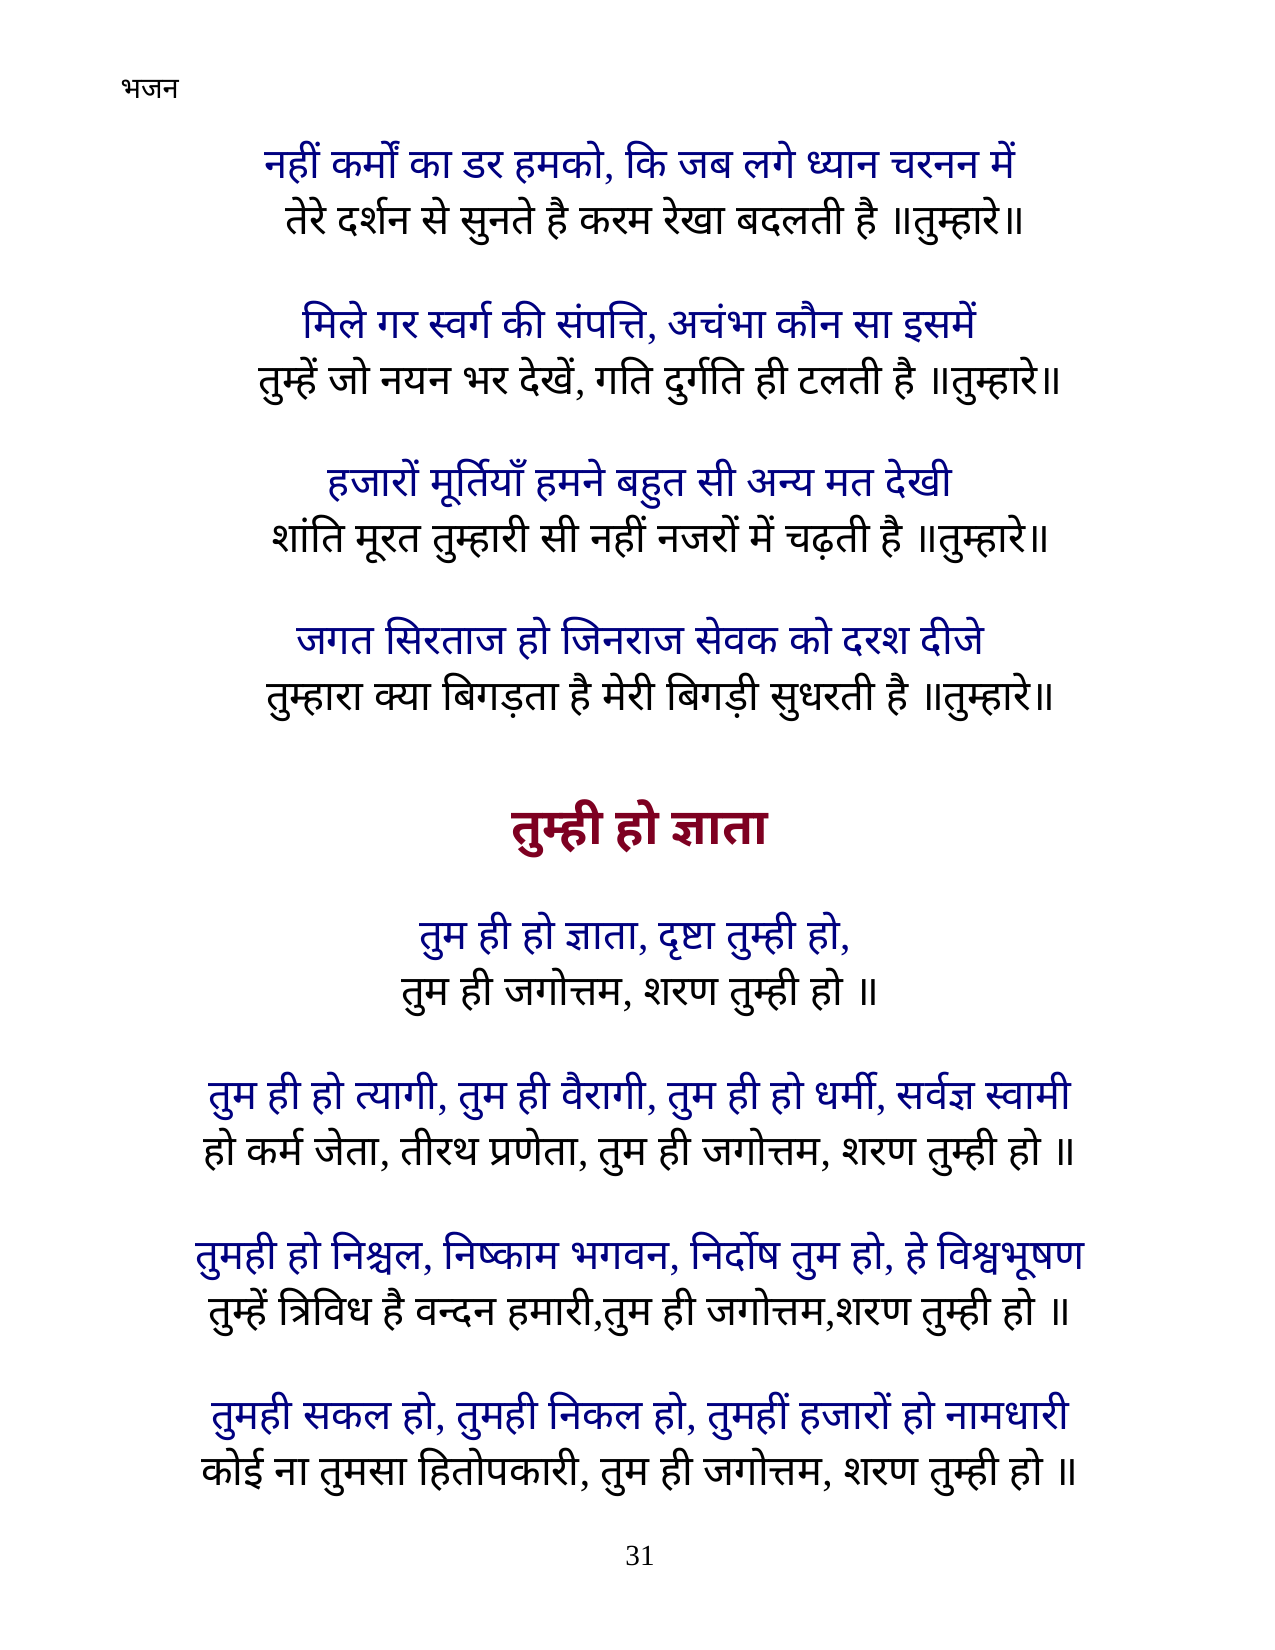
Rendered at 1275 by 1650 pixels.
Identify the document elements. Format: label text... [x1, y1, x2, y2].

text तुम्हें त्रिविध है वन्दन हमारी,तुम ही जगोत्तम,शरण तुम्ही हो ॥ [83, 1287, 1196, 1343]
text कोई ना तुमसा हितोपकारी, तुम ही जगोत्तम, शरण तुम्ही हो ॥ [83, 1447, 1196, 1503]
text तुम ही हो ज्ञाता, दृष्टा तुम्ही हो, [83, 911, 1196, 967]
text हजारों मूर्तियाँ हमने बहुत सी अन्य मत देखी [83, 459, 1196, 513]
text मिले गर स्वर्ग की संपत्ति, अचंभा कौन सा इसमें [83, 299, 1196, 355]
text जगत सिरताज हो जिनराज सेवक को दरश दीजे [83, 617, 1196, 672]
text तुम्हारा क्या बिगड़ता है मेरी बिगड़ी सुधरती है ॥तुम्हारे॥ [83, 672, 1196, 728]
text तुम ही जगोत्तम, शरण तुम्ही हो ॥ [83, 967, 1196, 1023]
text नहीं कर्मों का डर हमको, कि जब लगे ध्यान चरनन में [83, 139, 1196, 195]
text तुम ही हो त्यागी, तुम ही वैरागी, तुम ही हो धर्मी, सर्वज्ञ स्वामी [83, 1071, 1196, 1127]
text हो कर्म जेता, तीरथ प्रणेता, तुम ही जगोत्तम, शरण तुम्ही हो ॥ [83, 1127, 1196, 1183]
text तुम्हें जो नयन भर देखें, गति दुर्गति ही टलती है ॥तुम्हारे॥ [83, 355, 1196, 411]
text तुमही सकल हो, तुमही निकल हो, तुमहीं हजारों हो नामधारी [83, 1391, 1196, 1447]
text तेरे दर्शन से सुनते है करम रेखा बदलती है ॥तुम्हारे॥ [83, 195, 1196, 251]
text तुमही हो निश्चल, निष्काम भगवन, निर्दोष तुम हो, हे विश्वभूषण [83, 1231, 1196, 1287]
text शांति मूरत तुम्हारी सी नहीं नजरों में चढ़ती है ॥तुम्हारे॥ [83, 513, 1196, 569]
text तुम्ही हो ज्ञाता [83, 800, 1196, 865]
